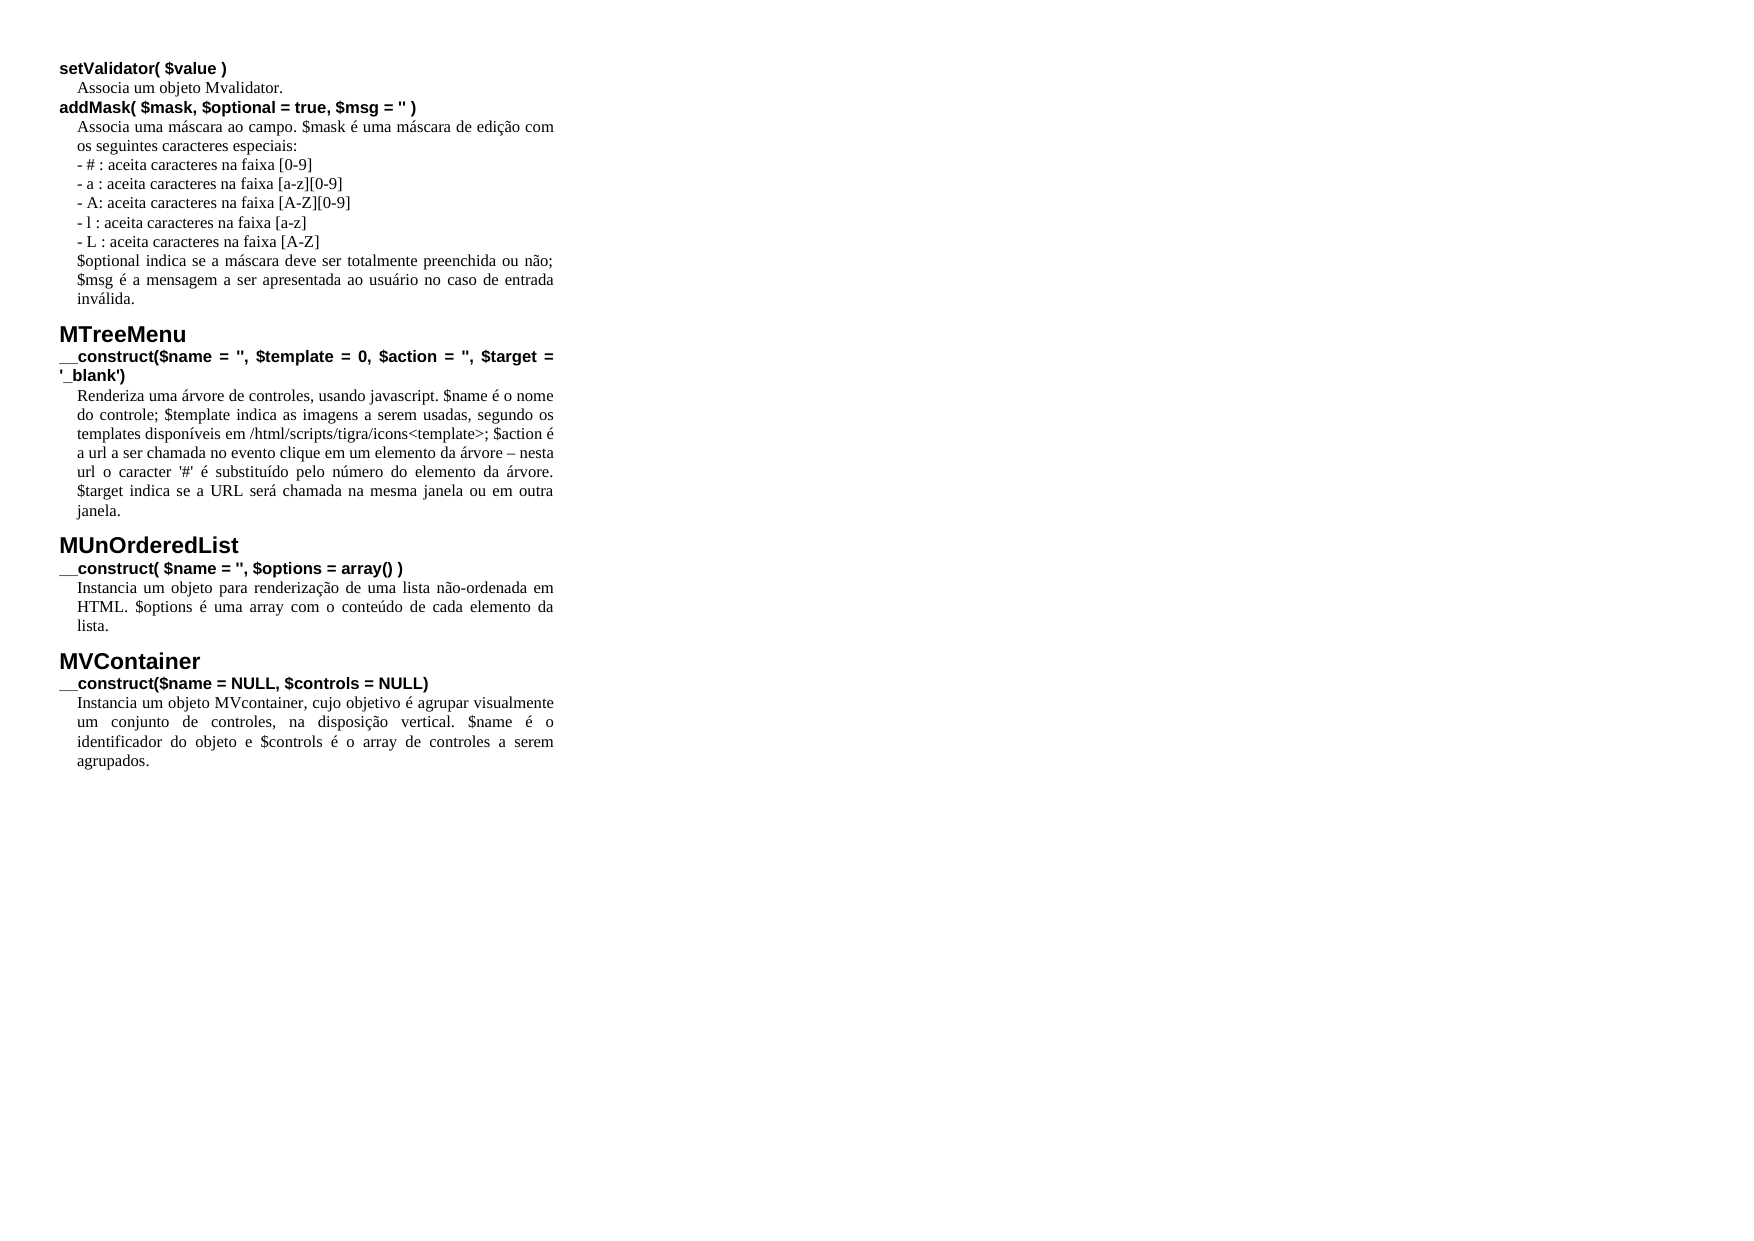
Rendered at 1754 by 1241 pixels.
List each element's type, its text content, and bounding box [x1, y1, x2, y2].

text __construct($name = '', $template = 0, $action = '', $target = '_blank') [59, 347, 554, 385]
text __construct( $name = '', $options = array() ) [59, 558, 554, 578]
text addMask( $mask, $optional = true, $msg = '' ) [59, 97, 554, 117]
text - # : aceita caracteres na faixa [0-9] [77, 155, 554, 174]
text - l : aceita caracteres na faixa [a-z] [77, 212, 554, 232]
text - A: aceita caracteres na faixa [A-Z][0-9] [77, 193, 554, 212]
text $optional indica se a máscara deve ser totalmente preenchida ou não; $msg é a mensagem a ser apresentada ao usuário no caso de entrada inválida. [77, 251, 554, 308]
text Instancia um objeto para renderização de uma lista não-ordenada em HTML. $options é uma array com o conteúdo de cada elemento da lista. [77, 578, 554, 635]
text Instancia um objeto MVcontainer, cujo objetivo é agrupar visualmente um conjunto de controles, na disposição vertical. $name é o identificador do objeto e $controls é o array de controles a serem agrupados. [77, 693, 554, 770]
text setValidator( $value ) [59, 59, 554, 78]
subtitle MTreeMenu [59, 321, 554, 347]
text Renderiza uma árvore de controles, usando javascript. $name é o nome do controle; $template indica as imagens a serem usadas, segundo os templates disponíveis em /html/scripts/tigra/icons<template>; $action é a url a ser chamada no evento clique em um elemento da árvore – nesta url o caracter '#' é substituído pelo número do elemento da árvore. $target indica se a URL será chamada na mesma janela ou em outra janela. [77, 385, 554, 519]
text - a : aceita caracteres na faixa [a-z][0-9] [77, 174, 554, 193]
text __construct($name = NULL, $controls = NULL) [59, 674, 554, 693]
subtitle MUnOrderedList [59, 532, 554, 558]
text - L : aceita caracteres na faixa [A-Z] [77, 232, 554, 251]
subtitle MVContainer [59, 648, 554, 674]
text Associa um objeto Mvalidator. [77, 78, 554, 97]
text Associa uma máscara ao campo. $mask é uma máscara de edição com os seguintes caracteres especiais: [77, 117, 554, 155]
